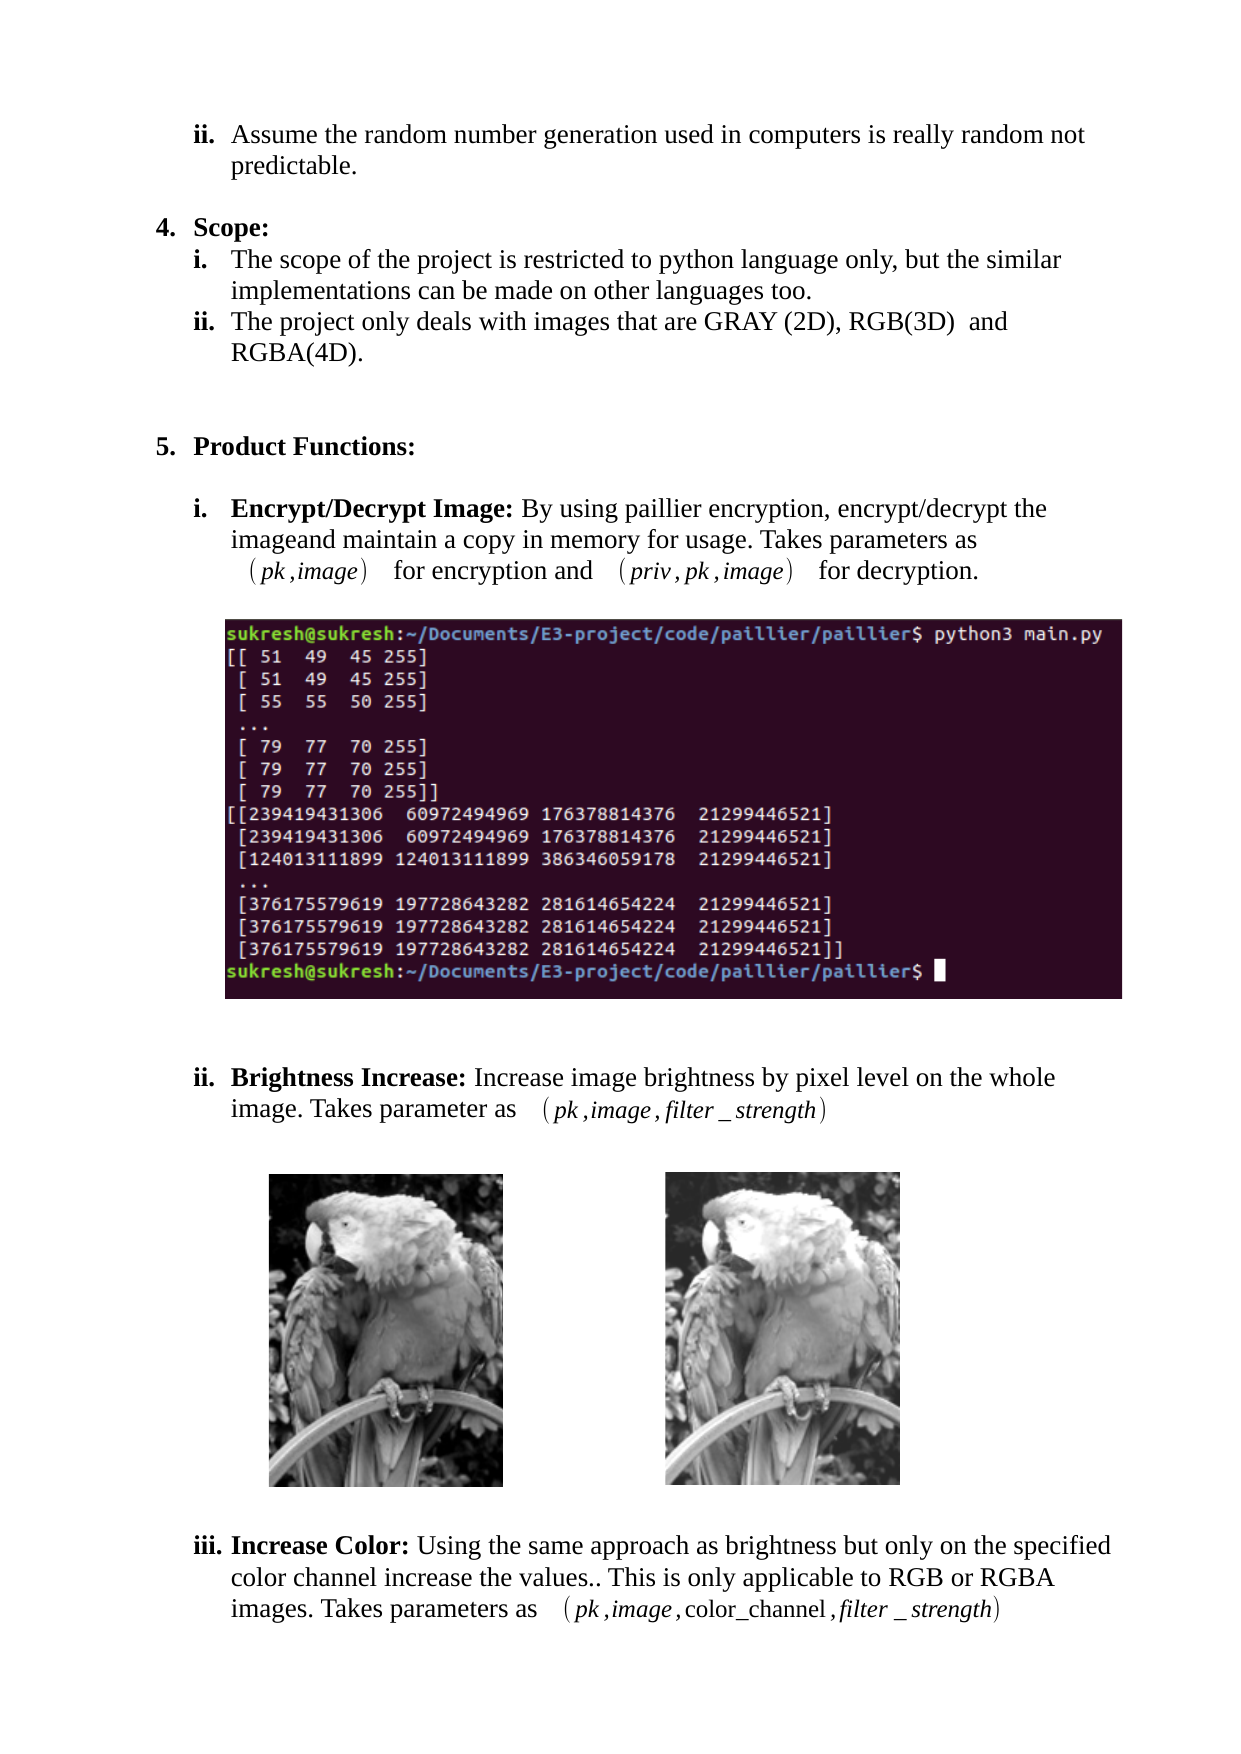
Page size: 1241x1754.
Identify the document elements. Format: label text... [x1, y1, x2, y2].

picture [268, 1174, 503, 1487]
list Brightness Increase: Increase image brightness by pixel level on the whole image. Takes parameter as [193, 1061, 1122, 1124]
list Encrypt/Decrypt Image: By using paillier encryption, encrypt/decrypt the imageand maintain a copy in memory for usage. Takes parameters as for encryption and for decryption. [193, 492, 1122, 587]
list Increase Color: Using the same approach as brightness but only on the specified color channel increase the values.. This is only applicable to RGB or RGBA images. Takes parameters as [193, 1529, 1122, 1624]
picture [225, 619, 1123, 999]
list Scope: [156, 212, 1122, 243]
list The project only deals with images that are GRAY (2D), RGB(3D) and RGBA(4D). [193, 305, 1122, 367]
list Product Functions: [156, 429, 1122, 461]
picture [665, 1172, 900, 1485]
list Assume the random number generation used in computers is really random not predictable. [193, 118, 1122, 180]
list The scope of the project is restricted to python language only, but the similar implementations can be made on other languages too. [193, 243, 1122, 305]
